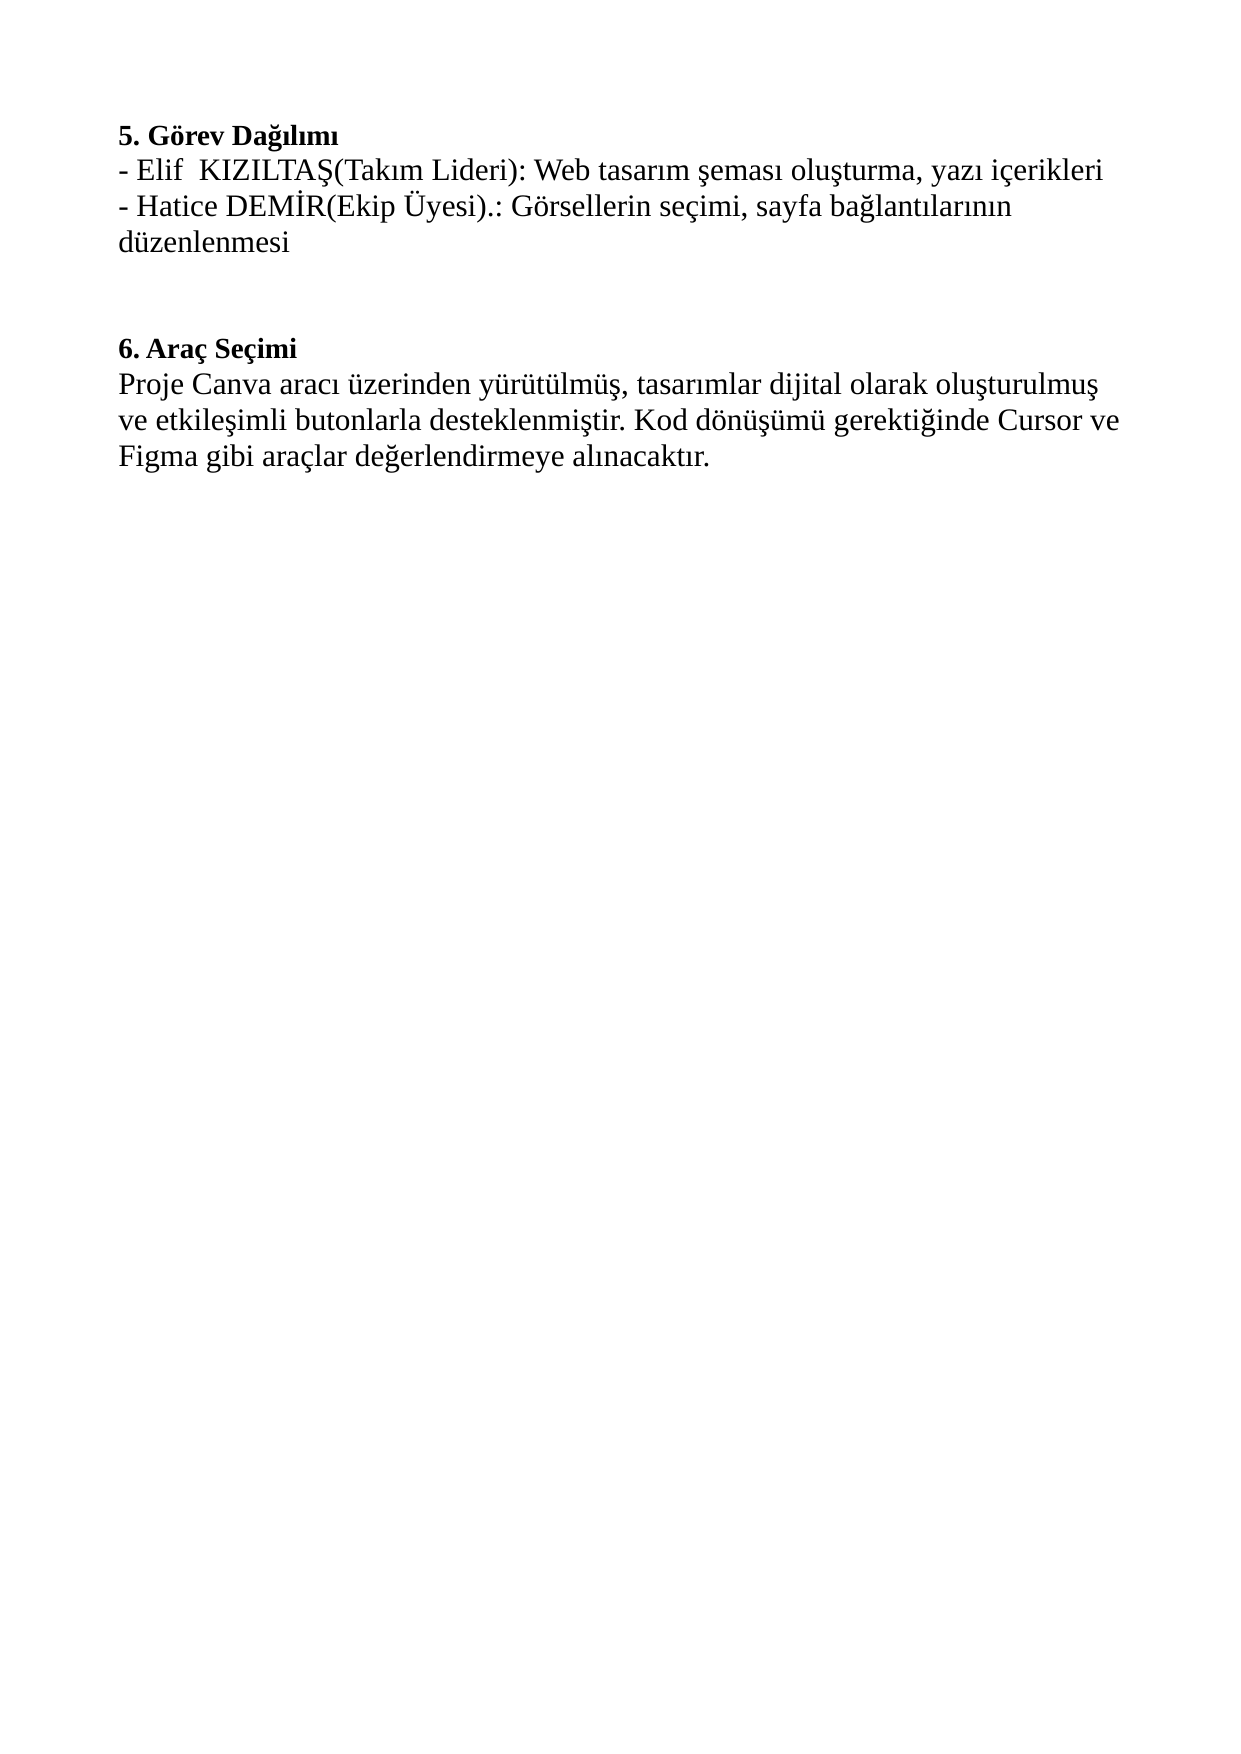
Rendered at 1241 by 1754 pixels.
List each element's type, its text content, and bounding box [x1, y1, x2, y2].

text 6. Araç Seçimi Proje Canva aracı üzerinden yürütülmüş, tasarımlar dijital olarak oluşturulmuş ve etkileşimli butonlarla desteklenmiştir. Kod dönüşümü gerektiğinde Cursor ve Figma gibi araçlar değerlendirmeye alınacaktır. [118, 295, 1122, 473]
text 5. Görev Dağılımı - Elif KIZILTAŞ(Takım Lideri): Web tasarım şeması oluşturma, yazı içerikleri - Hatice DEMİR(Ekip Üyesi).: Görsellerin seçimi, sayfa bağlantılarının düzenlenmesi [118, 118, 1122, 259]
